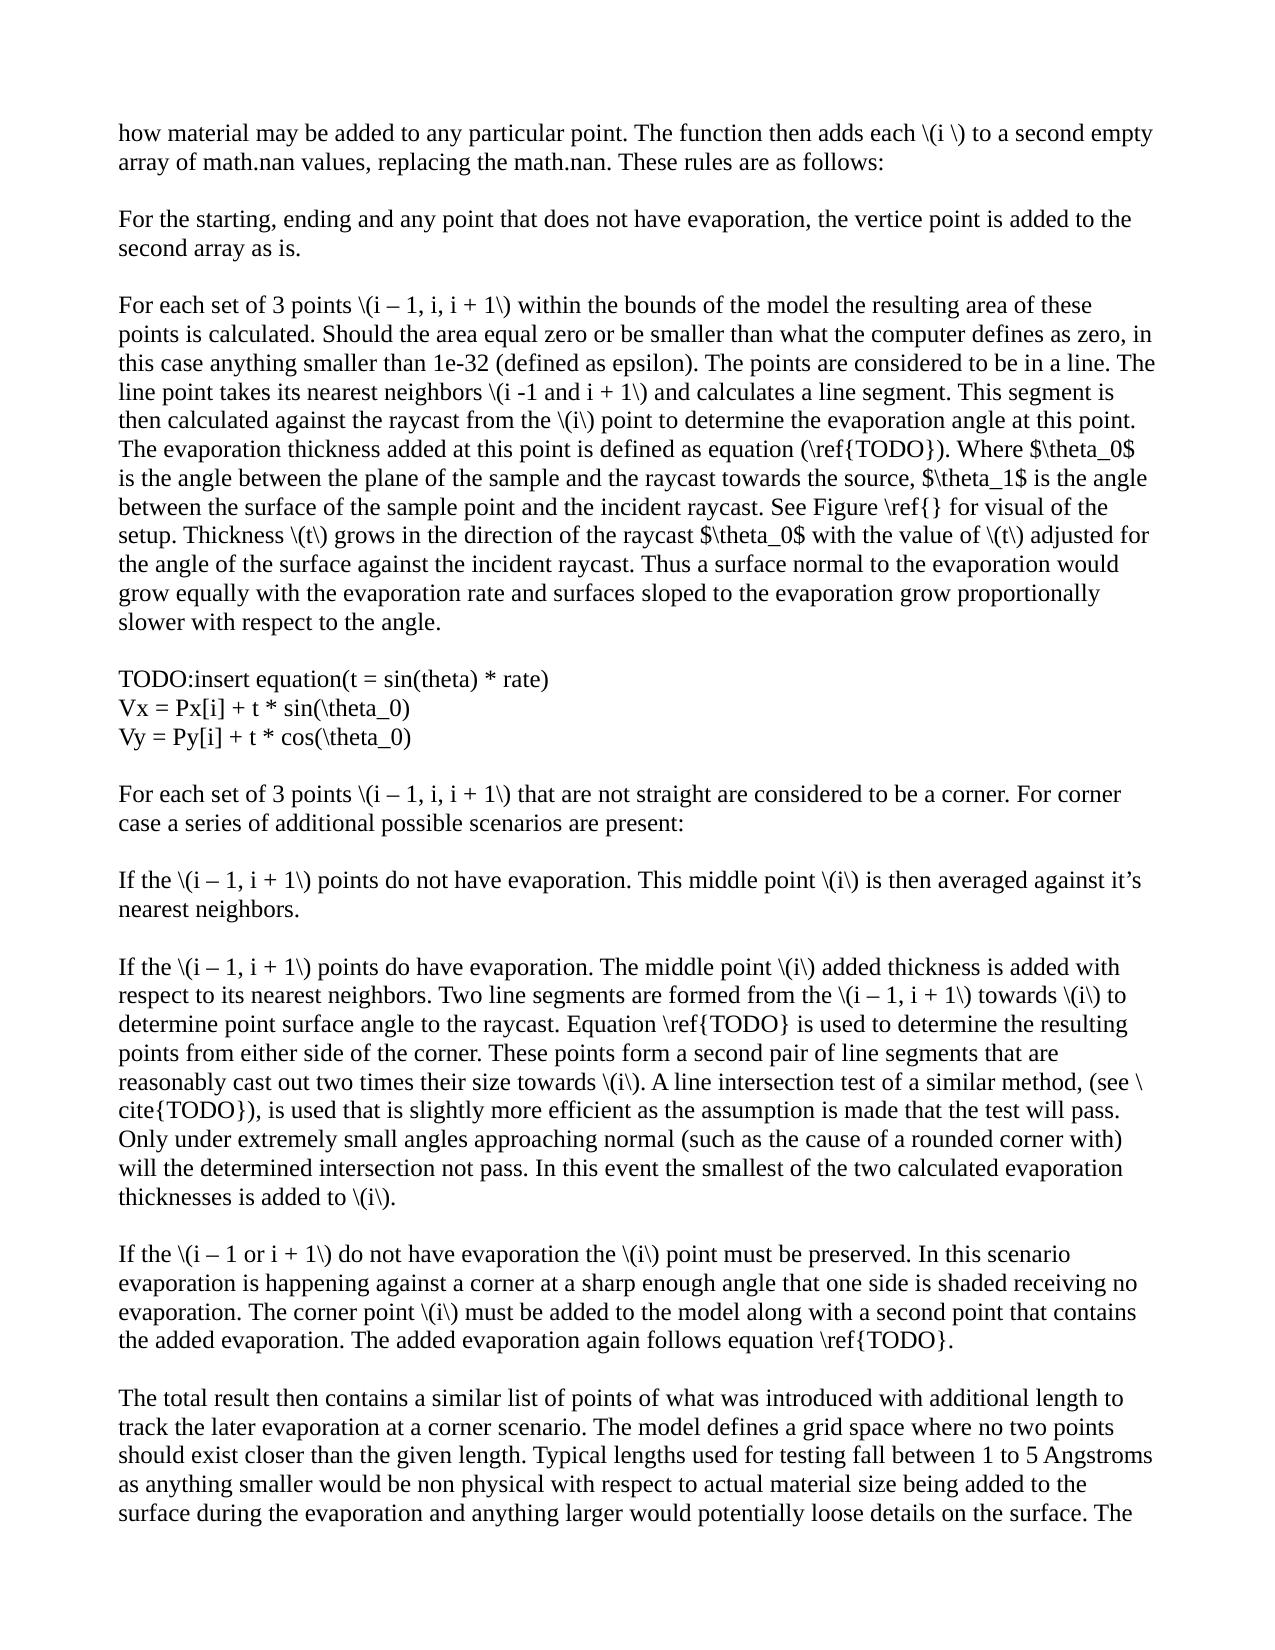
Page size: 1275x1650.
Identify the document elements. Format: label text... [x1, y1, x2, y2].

text TODO:insert equation(t = sin(theta) * rate) [118, 664, 1157, 693]
text The total result then contains a similar list of points of what was introduced with additional length to track the later evaporation at a corner scenario. The model defines a grid space where no two points should exist closer than the given length. Typical lengths used for testing fall between 1 to 5 Angstroms as anything smaller would be non physical with respect to actual material size being added to the surface during the evaporation and anything larger would potentially loose details on the surface. The [118, 1383, 1157, 1527]
text Vx = Px[i] + t * sin(\theta_0) [118, 693, 1157, 722]
text For each set of 3 points \(i – 1, i, i + 1\) that are not straight are considered to be a corner. For corner case a series of additional possible scenarios are present: [118, 779, 1157, 837]
text If the \(i – 1, i + 1\) points do not have evaporation. This middle point \(i\) is then averaged against it’s nearest neighbors. [118, 866, 1157, 923]
text If the \(i – 1, i + 1\) points do have evaporation. The middle point \(i\) added thickness is added with respect to its nearest neighbors. Two line segments are formed from the \(i – 1, i + 1\) towards \(i\) to determine point surface angle to the raycast. Equation \ref{TODO} is used to determine the resulting points from either side of the corner. These points form a second pair of line segments that are reasonably cast out two times their size towards \(i\). A line intersection test of a similar method, (see \cite{TODO}), is used that is slightly more efficient as the assumption is made that the test will pass. Only under extremely small angles approaching normal (such as the cause of a rounded corner with) will the determined intersection not pass. In this event the smallest of the two calculated evaporation thicknesses is added to \(i\). [118, 952, 1157, 1211]
text Vy = Py[i] + t * cos(\theta_0) [118, 722, 1157, 751]
text For the starting, ending and any point that does not have evaporation, the vertice point is added to the second array as is. [118, 204, 1157, 262]
text For each set of 3 points \(i – 1, i, i + 1\) within the bounds of the model the resulting area of these points is calculated. Should the area equal zero or be smaller than what the computer defines as zero, in this case anything smaller than 1e-32 (defined as epsilon). The points are considered to be in a line. The line point takes its nearest neighbors \(i -1 and i + 1\) and calculates a line segment. This segment is then calculated against the raycast from the \(i\) point to determine the evaporation angle at this point. The evaporation thickness added at this point is defined as equation (\ref{TODO}). Where $\theta_0$ is the angle between the plane of the sample and the raycast towards the source, $\theta_1$ is the angle between the surface of the sample point and the incident raycast. See Figure \ref{} for visual of the setup. Thickness \(t\) grows in the direction of the raycast $\theta_0$ with the value of \(t\) adjusted for the angle of the surface against the incident raycast. Thus a surface normal to the evaporation would grow equally with the evaporation rate and surfaces sloped to the evaporation grow proportionally slower with respect to the angle. [118, 291, 1157, 636]
text If the \(i – 1 or i + 1\) do not have evaporation the \(i\) point must be preserved. In this scenario evaporation is happening against a corner at a sharp enough angle that one side is shaded receiving no evaporation. The corner point \(i\) must be added to the model along with a second point that contains the added evaporation. The added evaporation again follows equation \ref{TODO}. [118, 1239, 1157, 1354]
text how material may be added to any particular point. The function then adds each \(i \) to a second empty array of math.nan values, replacing the math.nan. These rules are as follows: [118, 118, 1157, 176]
